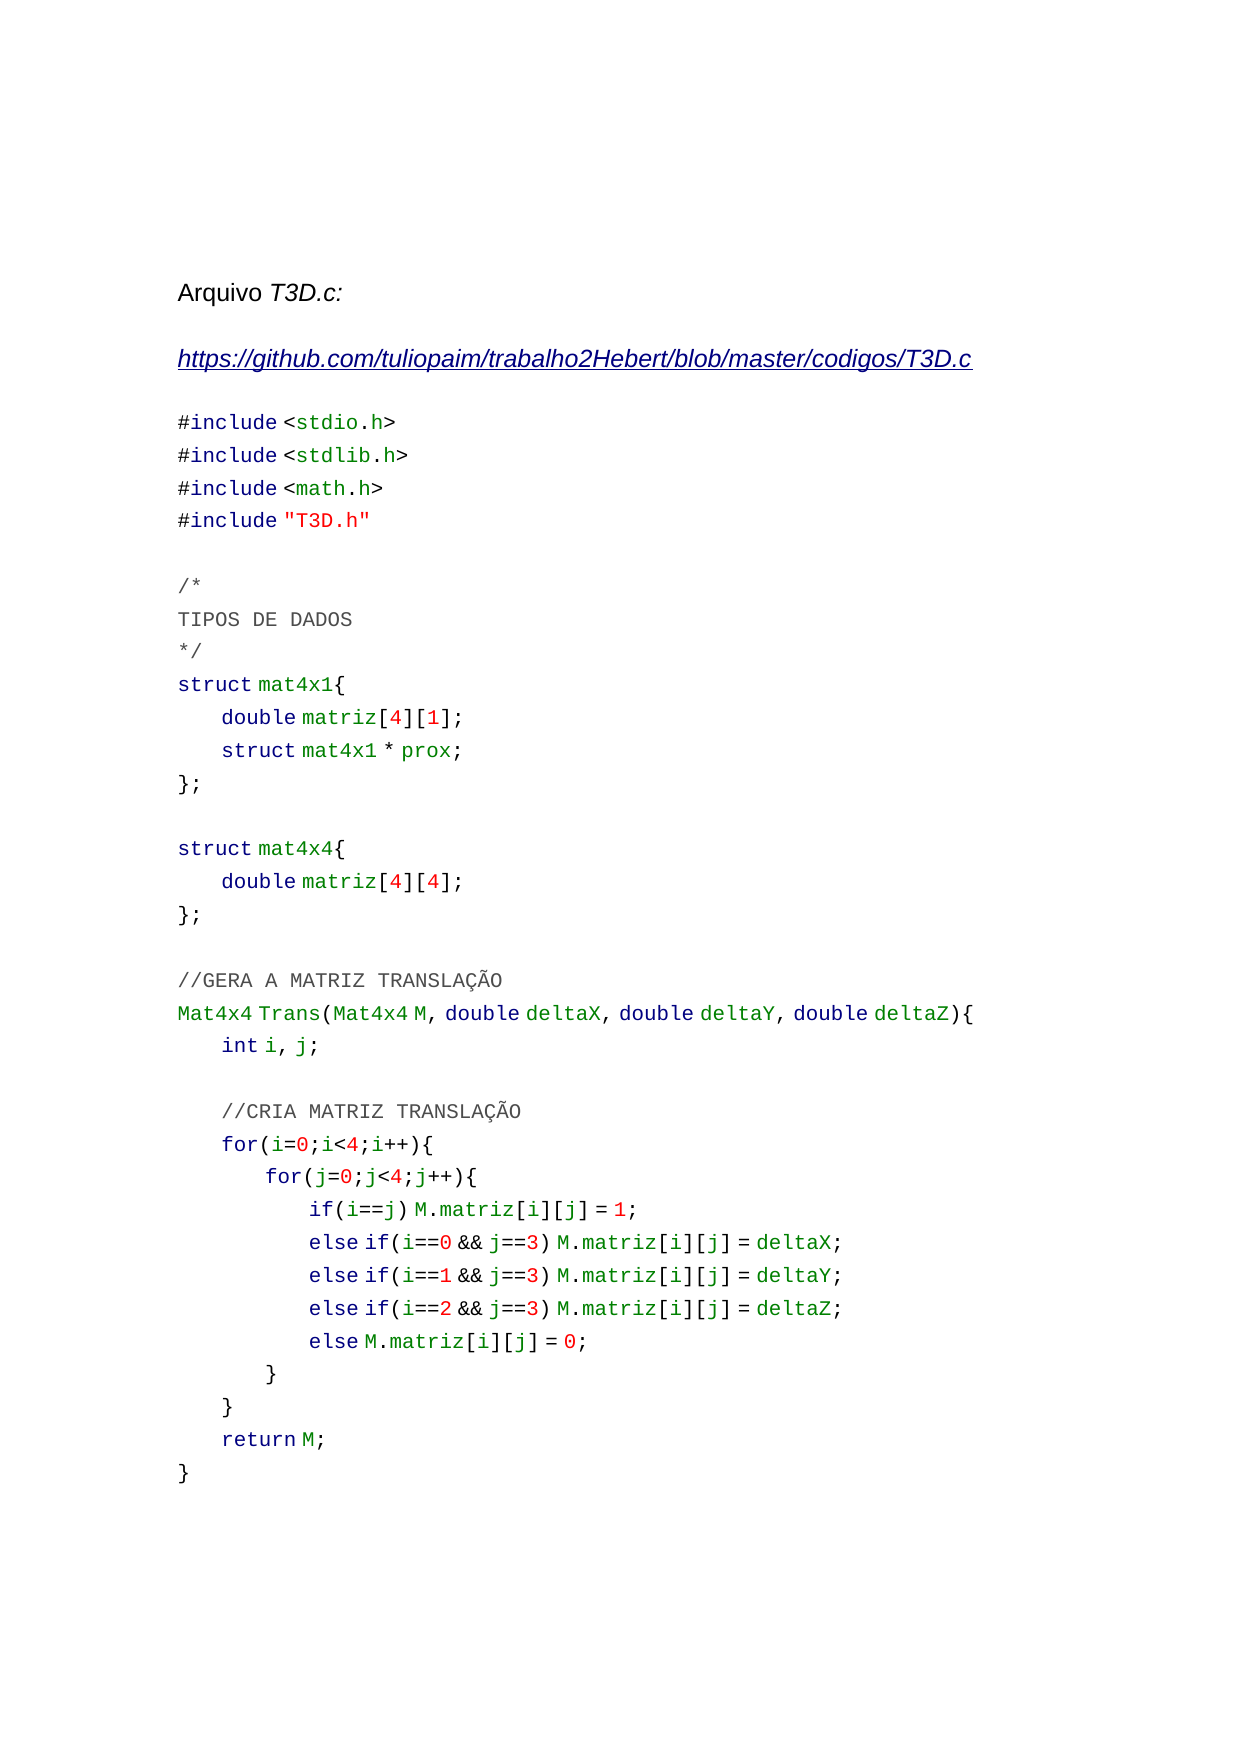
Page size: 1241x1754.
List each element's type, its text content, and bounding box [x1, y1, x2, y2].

text for(j=0;j<4;j++){ [177, 1162, 1122, 1195]
text /* [177, 571, 1122, 604]
text double matriz[4][4]; [177, 867, 1122, 899]
text return M; [177, 1424, 1122, 1457]
text }; [177, 899, 1122, 932]
text struct mat4x1 * prox; [177, 735, 1122, 768]
text //CRIA MATRIZ TRANSLAÇÃO [177, 1096, 1122, 1129]
text TIPOS DE DADOS [177, 604, 1122, 637]
text Mat4x4 Trans(Mat4x4 M, double deltaX, double deltaY, double deltaZ){ [177, 998, 1122, 1031]
text else if(i==1 && j==3) M.matriz[i][j] = deltaY; [177, 1260, 1122, 1293]
text else M.matriz[i][j] = 0; [177, 1326, 1122, 1359]
text int i, j; [177, 1031, 1122, 1063]
text else if(i==0 && j==3) M.matriz[i][j] = deltaX; [177, 1228, 1122, 1260]
text struct mat4x4{ [177, 834, 1122, 867]
text }; [177, 768, 1122, 801]
text */ [177, 637, 1122, 670]
text for(i=0;i<4;i++){ [177, 1129, 1122, 1162]
text //GERA A MATRIZ TRANSLAÇÃO [177, 965, 1122, 998]
text struct mat4x1{ [177, 670, 1122, 703]
text } [177, 1392, 1122, 1424]
text #include <stdio.h> [177, 407, 1122, 440]
text Arquivo T3D.c: [177, 276, 1122, 309]
text #include <math.h> [177, 473, 1122, 506]
text if(i==j) M.matriz[i][j] = 1; [177, 1195, 1122, 1228]
text else if(i==2 && j==3) M.matriz[i][j] = deltaZ; [177, 1293, 1122, 1326]
text } [177, 1457, 1122, 1490]
text } [177, 1359, 1122, 1392]
text #include "T3D.h" [177, 506, 1122, 538]
text double matriz[4][1]; [177, 703, 1122, 735]
text #include <stdlib.h> [177, 440, 1122, 473]
text https://github.com/tuliopaim/trabalho2Hebert/blob/master/codigos/T3D.c [177, 342, 1122, 374]
